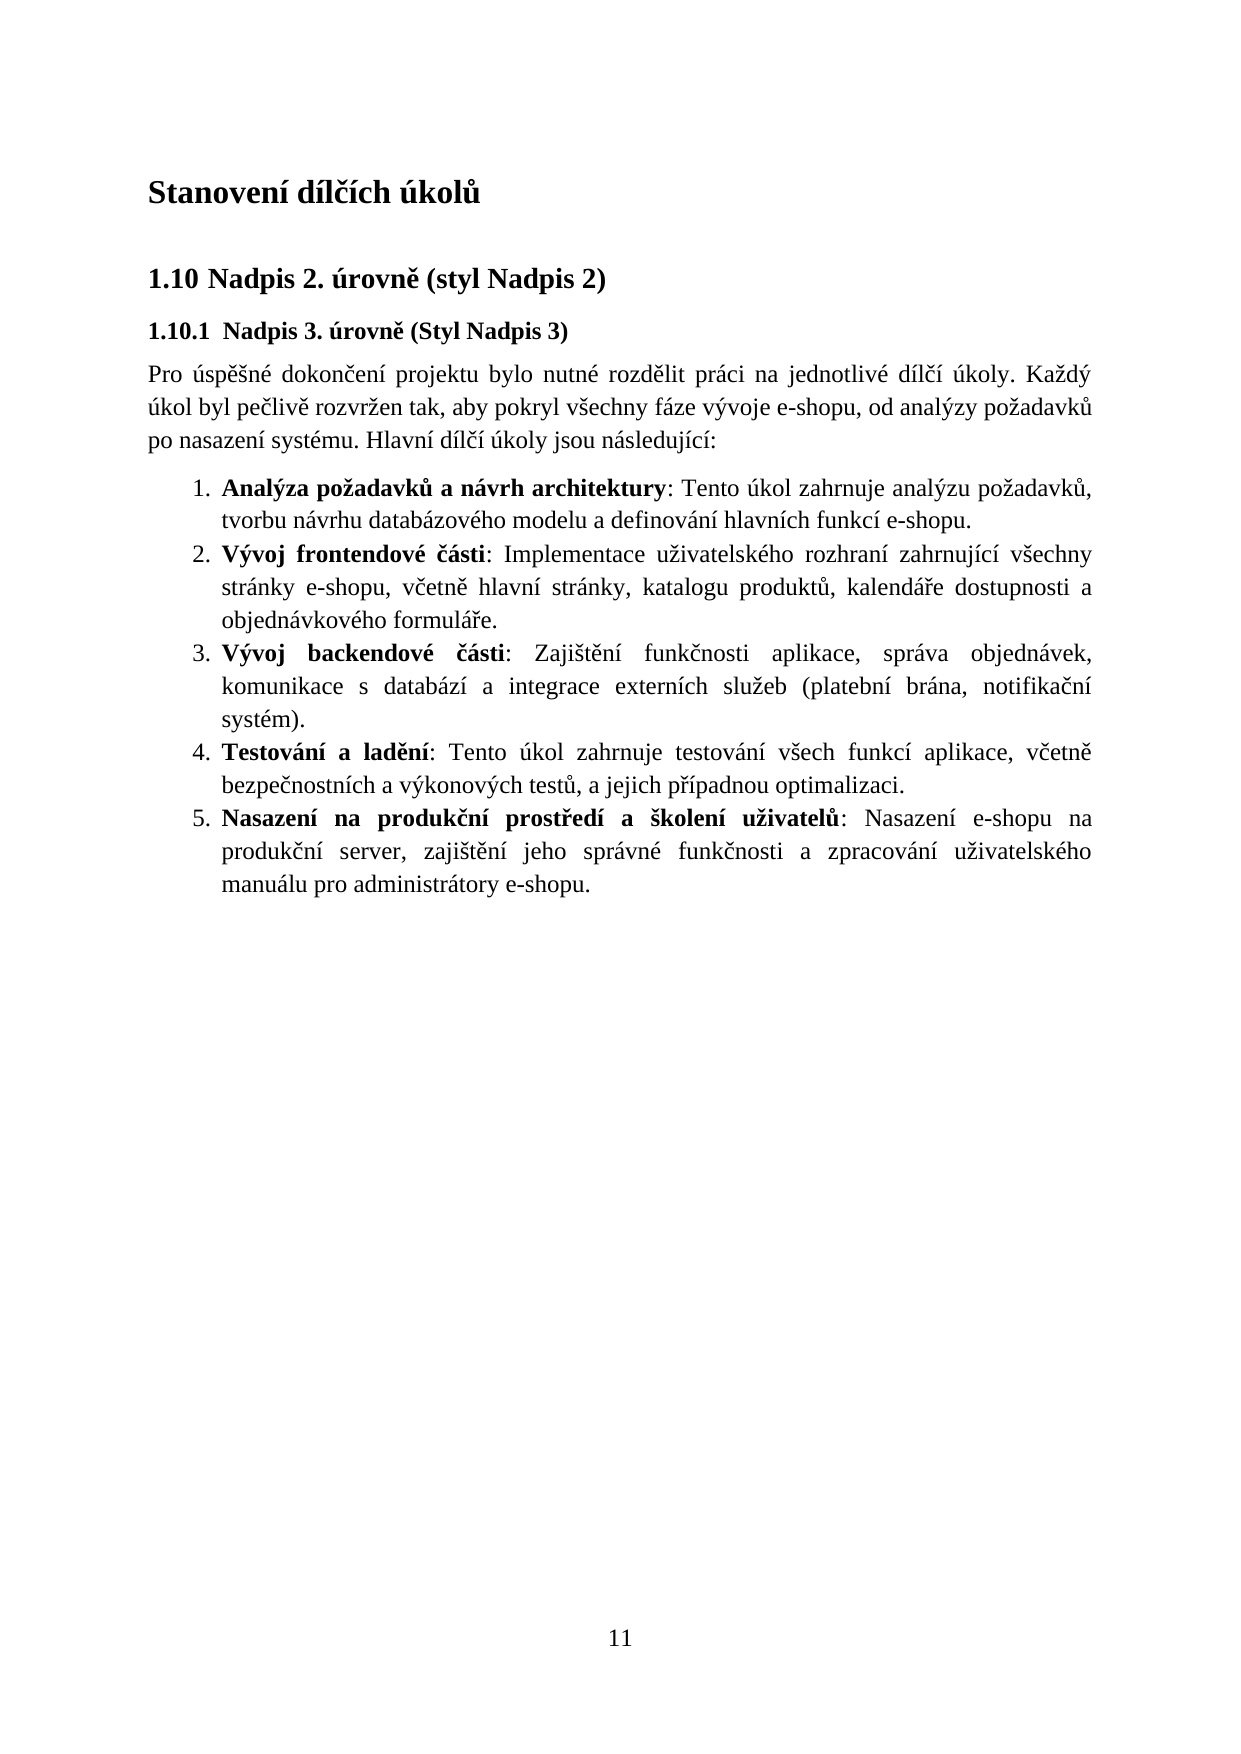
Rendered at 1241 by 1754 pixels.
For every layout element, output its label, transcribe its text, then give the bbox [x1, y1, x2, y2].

list Vývoj backendové části: Zajištění funkčnosti aplikace, správa objednávek, komunikace s databází a integrace externích služeb (platební brána, notifikační systém). [192, 638, 1093, 732]
text Pro úspěšné dokončení projektu bylo nutné rozdělit práci na jednotlivé dílčí úkoly. Každý úkol byl pečlivě rozvržen tak, aby pokryl všechny fáze vývoje e-shopu, od analýzy požadavků po nasazení systému. Hlavní dílčí úkoly jsou následující: [148, 359, 1093, 454]
list Testování a ladění: Tento úkol zahrnuje testování všech funkcí aplikace, včetně bezpečnostních a výkonových testů, a jejich případnou optimalizaci. [192, 737, 1093, 798]
subtitle Nadpis 3. úrovně (Styl Nadpis 3) [148, 316, 1093, 344]
subtitle Stanovení dílčích úkolů [148, 173, 1093, 211]
subtitle Nadpis 2. úrovně (styl Nadpis 2) [148, 261, 1093, 295]
list Analýza požadavků a návrh architektury: Tento úkol zahrnuje analýzu požadavků, tvorbu návrhu databázového modelu a definování hlavních funkcí e-shopu. [192, 473, 1093, 534]
list Nasazení na produkční prostředí a školení uživatelů: Nasazení e-shopu na produkční server, zajištění jeho správné funkčnosti a zpracování uživatelského manuálu pro administrátory e-shopu. [192, 803, 1093, 898]
list Vývoj frontendové části: Implementace uživatelského rozhraní zahrnující všechny stránky e-shopu, včetně hlavní stránky, katalogu produktů, kalendáře dostupnosti a objednávkového formuláře. [192, 539, 1093, 633]
